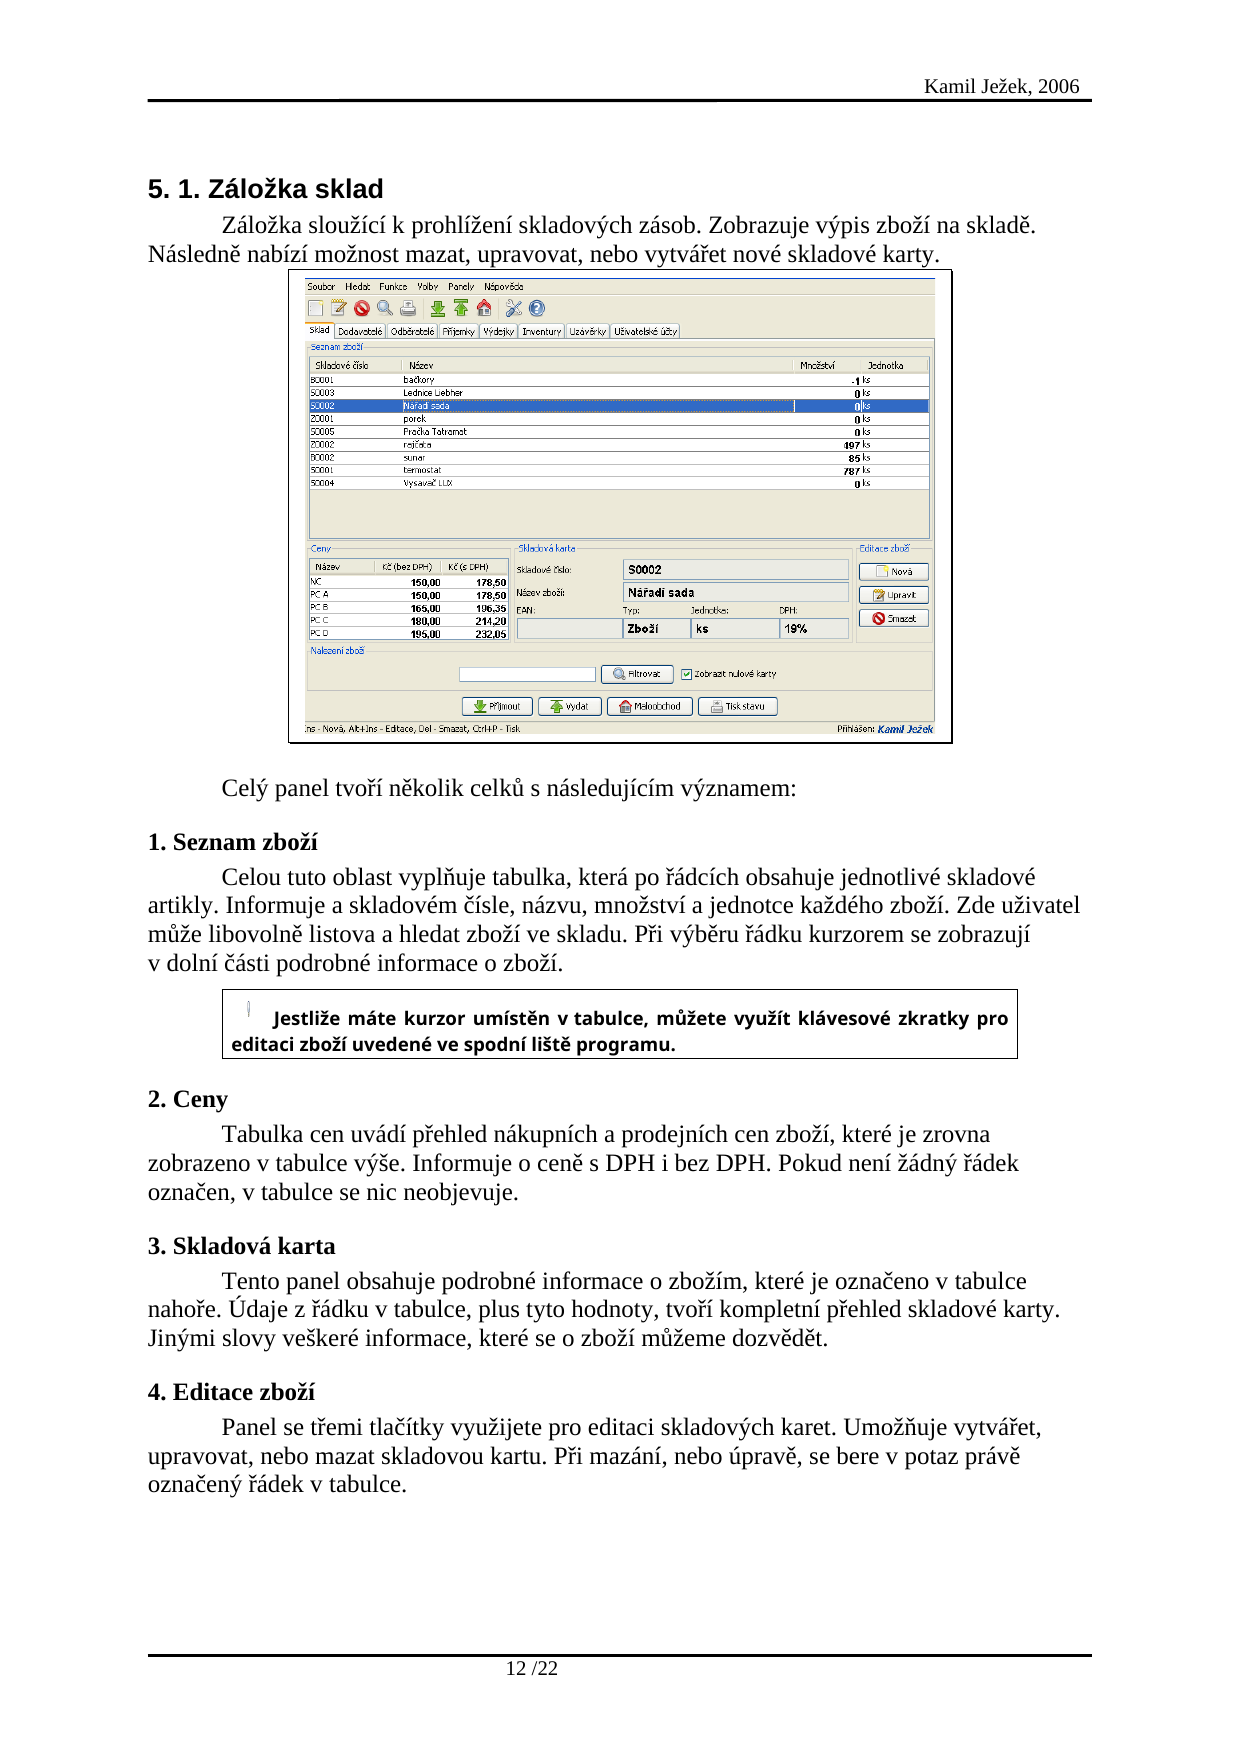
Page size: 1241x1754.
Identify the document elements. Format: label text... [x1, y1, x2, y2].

subtitle 1. Seznam zboží [148, 827, 1092, 855]
subtitle 4. Editace zboží [148, 1377, 1092, 1406]
text Celý panel tvoří několik celků s následujícím významem: [148, 773, 1092, 802]
text Panel se třemi tlačítky využijete pro editaci skladových karet. Umožňuje vytvářet, upravovat, nebo mazat skladovou kartu. Při mazání, nebo úpravě, se bere v potaz právě označený řádek v tabulce. [148, 1412, 1092, 1498]
picture [305, 278, 935, 734]
subtitle 2. Ceny [148, 1084, 1092, 1113]
subtitle 5. 1. Záložka sklad [148, 173, 1092, 204]
text Celou tuto oblast vyplňuje tabulka, která po řádcích obsahuje jednotlivé skladové artikly. Informuje a skladovém čísle, názvu, množství a jednotce každého zboží. Zde uživatel může libovolně listova a hledat zboží ve skladu. Při výběru řádku kurzorem se zobrazují v dolní části podrobné informace o zboží. [148, 862, 1092, 977]
text Jestliže máte kurzor umístěn v tabulce, můžete využít klávesové zkratky pro editaci zboží uvedené ve spodní liště programu. [223, 990, 1017, 1058]
text Tabulka cen uvádí přehled nákupních a prodejních cen zboží, které je zrovna zobrazeno v tabulce výše. Informuje o ceně s DPH i bez DPH. Pokud není žádný řádek označen, v tabulce se nic neobjevuje. [148, 1119, 1092, 1206]
text Tento panel obsahuje podrobné informace o zbožím, které je označeno v tabulce nahoře. Údaje z řádku v tabulce, plus tyto hodnoty, tvoří kompletní přehled skladové karty. Jinými slovy veškeré informace, které se o zboží můžeme dozvědět. [148, 1266, 1092, 1352]
text Záložka sloužící k prohlížení skladových zásob. Zobrazuje výpis zboží na skladě. Následně nabízí možnost mazat, upravovat, nebo vytvářet nové skladové karty. [148, 210, 1092, 268]
subtitle 3. Skladová karta [148, 1231, 1092, 1259]
